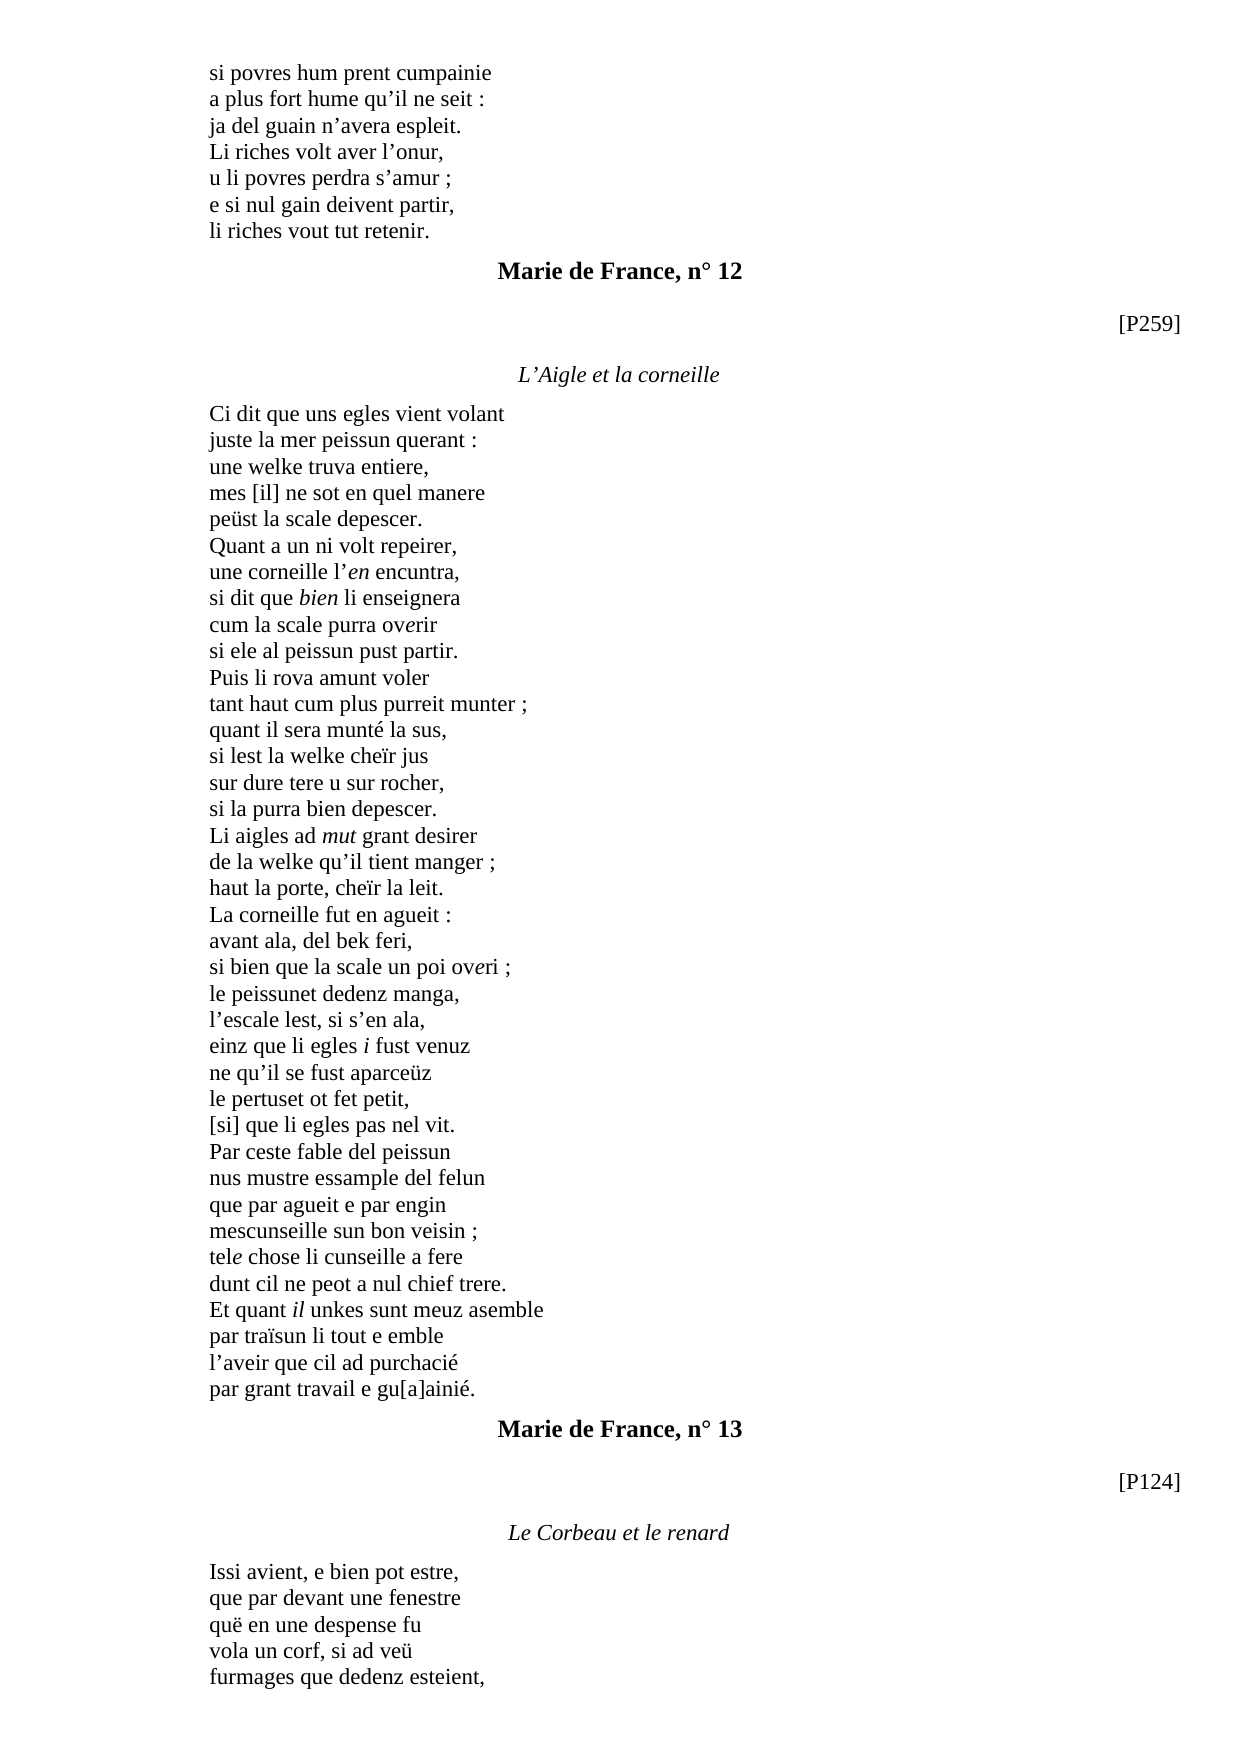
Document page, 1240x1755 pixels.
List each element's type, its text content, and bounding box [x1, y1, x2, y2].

text si povres hum prent cumpainie [209, 59, 1181, 85]
text La corneille fut en agueit : [209, 901, 1181, 927]
text li riches vout tut retenir. [209, 217, 1181, 243]
text Issi avient, e bien pot estre, [209, 1558, 1181, 1584]
text que par agueit e par engin [209, 1191, 1181, 1217]
text sur dure tere u sur rocher, [209, 769, 1181, 795]
text ne qu’il se fust aparceüz [209, 1059, 1181, 1085]
text si ele al peissun pust partir. [209, 637, 1181, 663]
text dunt cil ne peot a nul chief trere. [209, 1270, 1181, 1296]
text que par devant une fenestre [209, 1584, 1181, 1611]
text furmages que dedenz esteient, [209, 1663, 1181, 1690]
text de la welke qu’il tient manger ; [209, 848, 1181, 874]
text si dit que bien li enseignera [209, 584, 1181, 611]
text [P259] [59, 310, 1181, 336]
text cum la scale purra overir [209, 611, 1181, 637]
text l’escale lest, si s’en ala, [209, 1006, 1181, 1032]
text nus mustre essample del felun [209, 1164, 1181, 1191]
text einz que li egles i fust venuz [209, 1032, 1181, 1059]
text avant ala, del bek feri, [209, 927, 1181, 953]
text a plus fort hume qu’il ne seit : [209, 85, 1181, 112]
text une welke truva entiere, [209, 453, 1181, 479]
text l’aveir que cil ad purchacié [209, 1349, 1181, 1375]
text Quant a un ni volt repeirer, [209, 532, 1181, 558]
text Marie de France, n° 12 [59, 256, 1181, 285]
text mes [il] ne sot en quel manere [209, 479, 1181, 505]
text [P124] [59, 1468, 1181, 1494]
text vola un corf, si ad veü [209, 1637, 1181, 1663]
text le peissunet dedenz manga, [209, 980, 1181, 1006]
text Li riches volt aver l’onur, [209, 138, 1181, 164]
text e si nul gain deivent partir, [209, 191, 1181, 217]
text ja del guain n’avera espleit. [209, 112, 1181, 138]
text Puis li rova amunt voler [209, 663, 1181, 690]
text une corneille l’en encuntra, [209, 558, 1181, 584]
text quë en une despense fu [209, 1611, 1181, 1637]
text Et quant il unkes sunt meuz asemble [209, 1296, 1181, 1322]
text tant haut cum plus purreit munter ; [209, 690, 1181, 716]
text u li povres perdra s’amur ; [209, 164, 1181, 191]
text [si] que li egles pas nel vit. [209, 1112, 1181, 1138]
text peüst la scale depescer. [209, 505, 1181, 532]
text Li aigles ad mut grant desirer [209, 822, 1181, 848]
text Le Corbeau et le renard [59, 1519, 1181, 1545]
text Marie de France, n° 13 [59, 1414, 1181, 1443]
text L’Aigle et la corneille [59, 361, 1181, 387]
text par grant travail e gu[a]ainié. [209, 1375, 1181, 1401]
text tele chose li cunseille a fere [209, 1243, 1181, 1270]
text quant il sera munté la sus, [209, 716, 1181, 743]
text si la purra bien depescer. [209, 795, 1181, 822]
text mescunseille sun bon veisin ; [209, 1217, 1181, 1243]
text si bien que la scale un poi overi ; [209, 953, 1181, 980]
text juste la mer peissun querant : [209, 426, 1181, 453]
text Ci dit que uns egles vient volant [209, 400, 1181, 426]
text si lest la welke cheïr jus [209, 743, 1181, 769]
text le pertuset ot fet petit, [209, 1085, 1181, 1112]
text haut la porte, cheïr la leit. [209, 874, 1181, 901]
text par traïsun li tout e emble [209, 1322, 1181, 1349]
text Par ceste fable del peissun [209, 1138, 1181, 1164]
